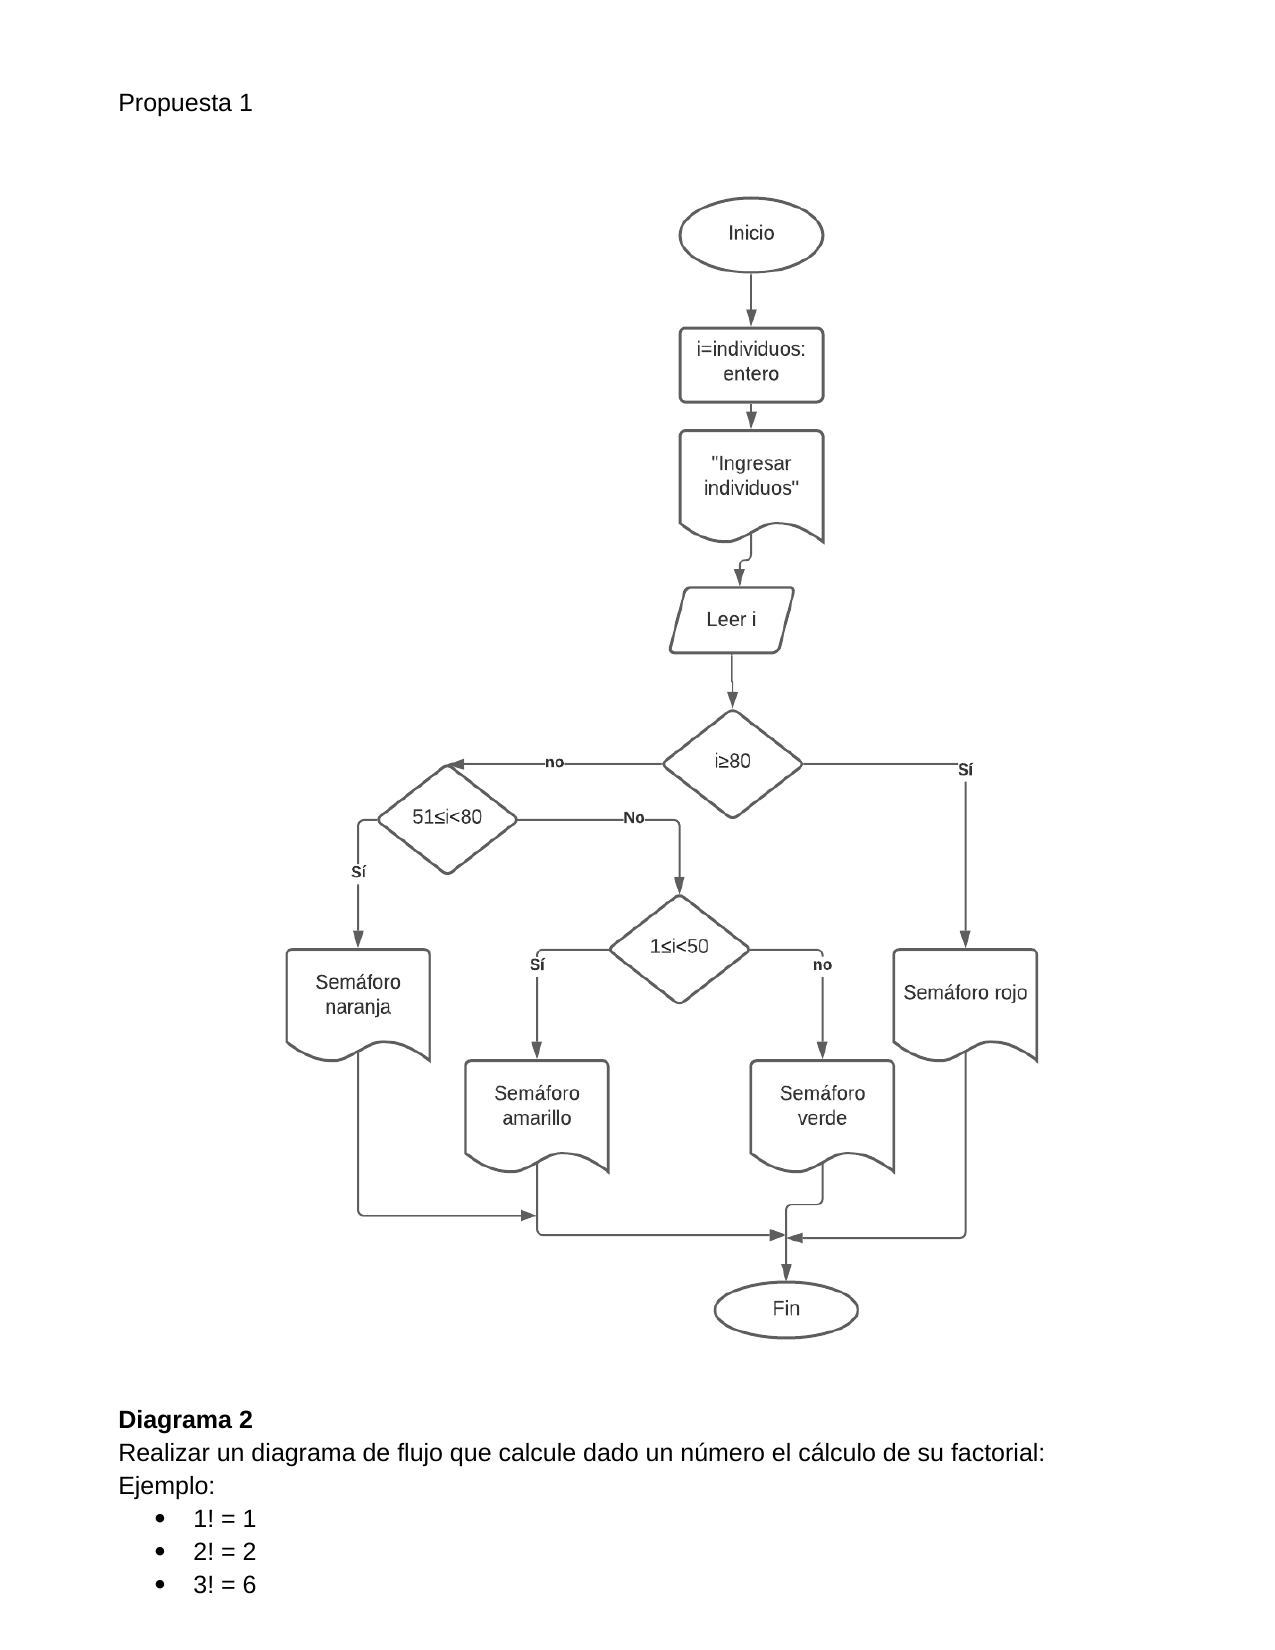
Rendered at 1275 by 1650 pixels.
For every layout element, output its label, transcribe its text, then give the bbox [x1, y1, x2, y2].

text Realizar un diagrama de flujo que calcule dado un número el cálculo de su factorial: [118, 1438, 1205, 1466]
text Diagrama 2 [118, 1405, 1205, 1433]
text Ejemplo: [118, 1471, 1205, 1499]
text Propuesta 1 [118, 88, 1205, 117]
list 2! = 2 [156, 1537, 1205, 1566]
list 3! = 6 [156, 1570, 1205, 1599]
list 1! = 1 [156, 1504, 1205, 1533]
